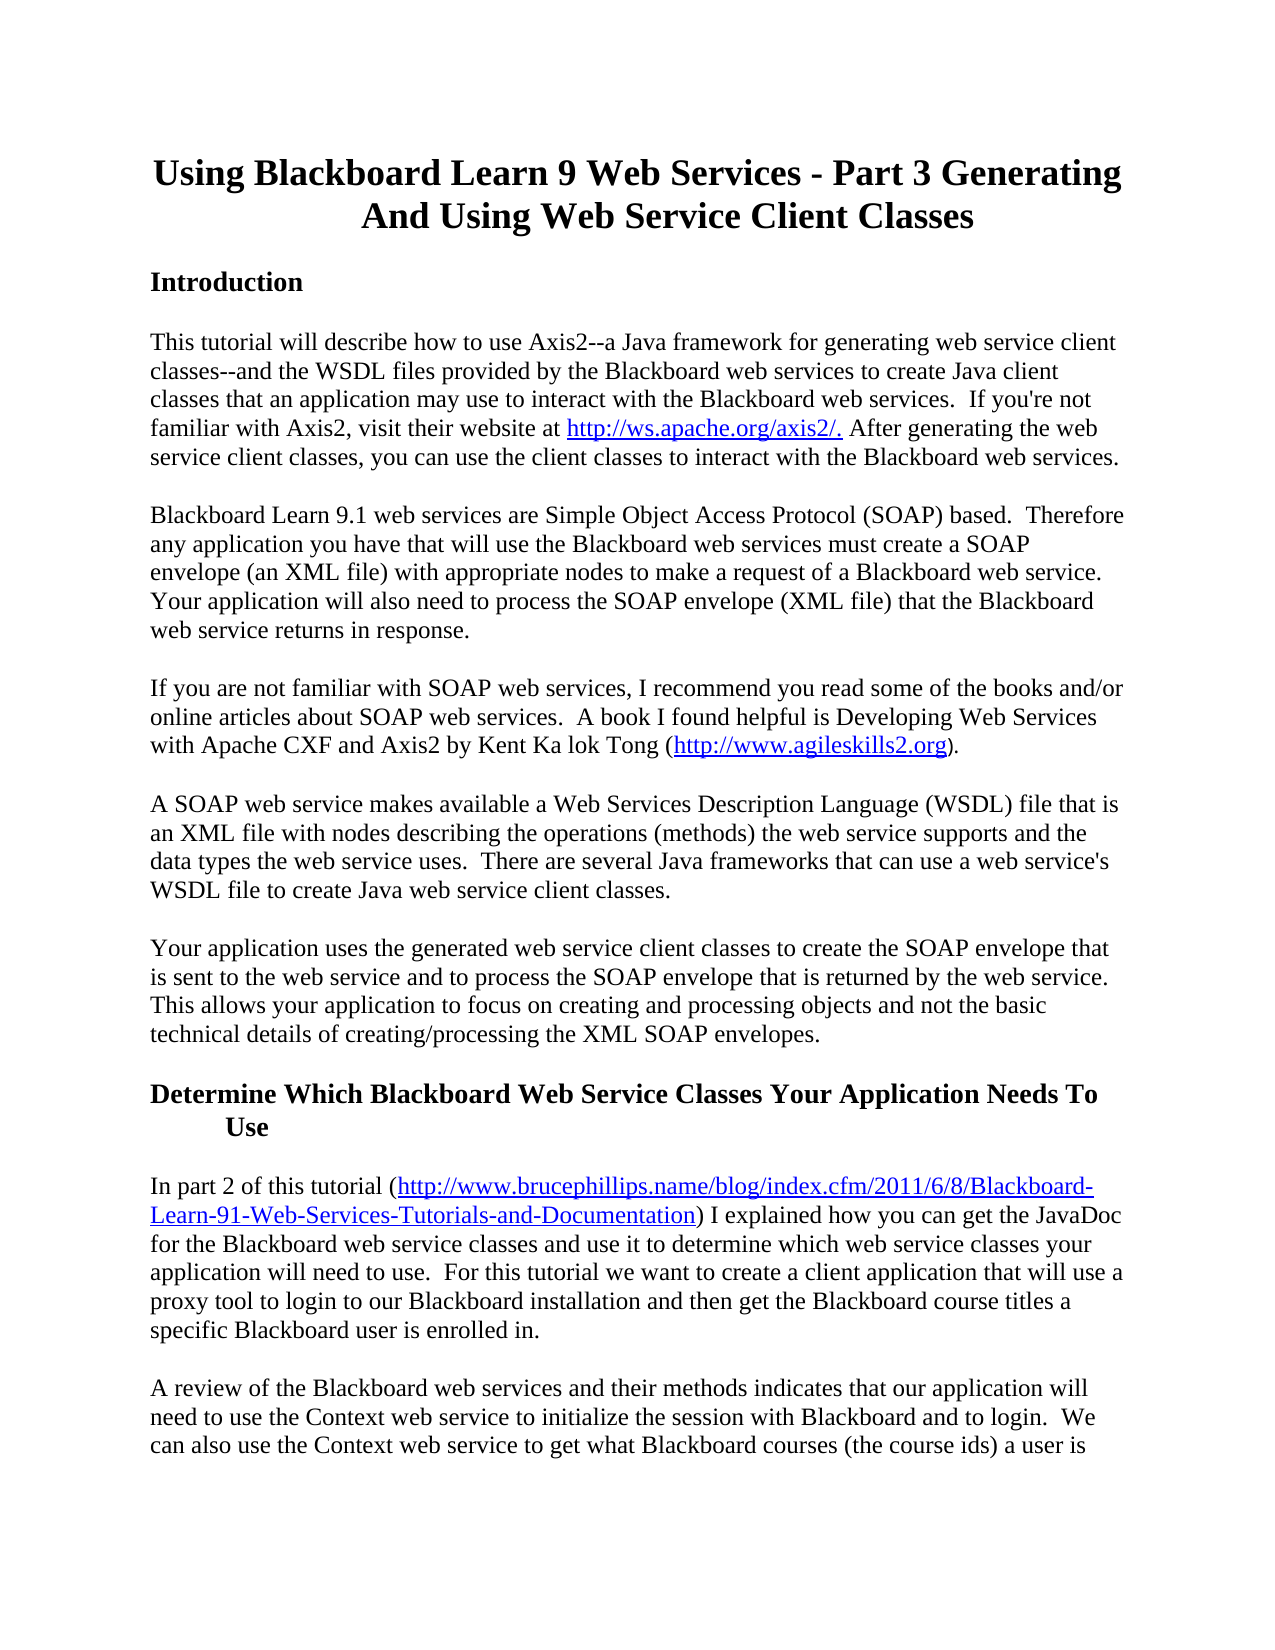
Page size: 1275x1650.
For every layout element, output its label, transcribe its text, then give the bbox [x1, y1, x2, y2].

subtitle Introduction [150, 265, 1125, 298]
text This tutorial will describe how to use Axis2--a Java framework for generating web service client classes--and the WSDL files provided by the Blackboard web services to create Java client classes that an application may use to interact with the Blackboard web services. If you're not familiar with Axis2, visit their website at http://ws.apache.org/axis2/. After generating the web service client classes, you can use the client classes to interact with the Blackboard web services. [150, 327, 1125, 471]
text Your application uses the generated web service client classes to create the SOAP envelope that is sent to the web service and to process the SOAP envelope that is returned by the web service. This allows your application to focus on creating and processing objects and not the basic technical details of creating/processing the XML SOAP envelopes. [150, 933, 1125, 1048]
text A review of the Blackboard web services and their methods indicates that our application will need to use the Context web service to initialize the session with Blackboard and to login. We can also use the Context web service to get what Blackboard courses (the course ids) a user is [150, 1373, 1125, 1459]
text Blackboard Learn 9.1 web services are Simple Object Access Protocol (SOAP) based. Therefore any application you have that will use the Blackboard web services must create a SOAP envelope (an XML file) with appropriate nodes to make a request of a Blackboard web service. Your application will also need to process the SOAP envelope (XML file) that the Blackboard web service returns in response. [150, 500, 1125, 644]
text If you are not familiar with SOAP web services, I recommend you read some of the books and/or online articles about SOAP web services. A book I found helpful is Developing Web Services with Apache CXF and Axis2 by Kent Ka lok Tong (http://www.agileskills2.org). [150, 673, 1125, 760]
text In part 2 of this tutorial (http://www.brucephillips.name/blog/index.cfm/2011/6/8/Blackboard-Learn-91-Web-Services-Tutorials-and-Documentation) I explained how you can get the JavaDoc for the Blackboard web service classes and use it to determine which web service classes your application will need to use. For this tutorial we want to create a client application that will use a proxy tool to login to our Blackboard installation and then get the Blackboard course titles a specific Blackboard user is enrolled in. [150, 1171, 1125, 1344]
text A SOAP web service makes available a Web Services Description Language (WSDL) file that is an XML file with nodes describing the operations (methods) the web service supports and the data types the web service uses. There are several Java frameworks that can use a web service's WSDL file to create Java web service client classes. [150, 789, 1125, 904]
subtitle Using Blackboard Learn 9 Web Services - Part 3 Generating And Using Web Service Client Classes [150, 150, 1125, 236]
subtitle Determine Which Blackboard Web Service Classes Your Application Needs To Use [150, 1077, 1125, 1142]
